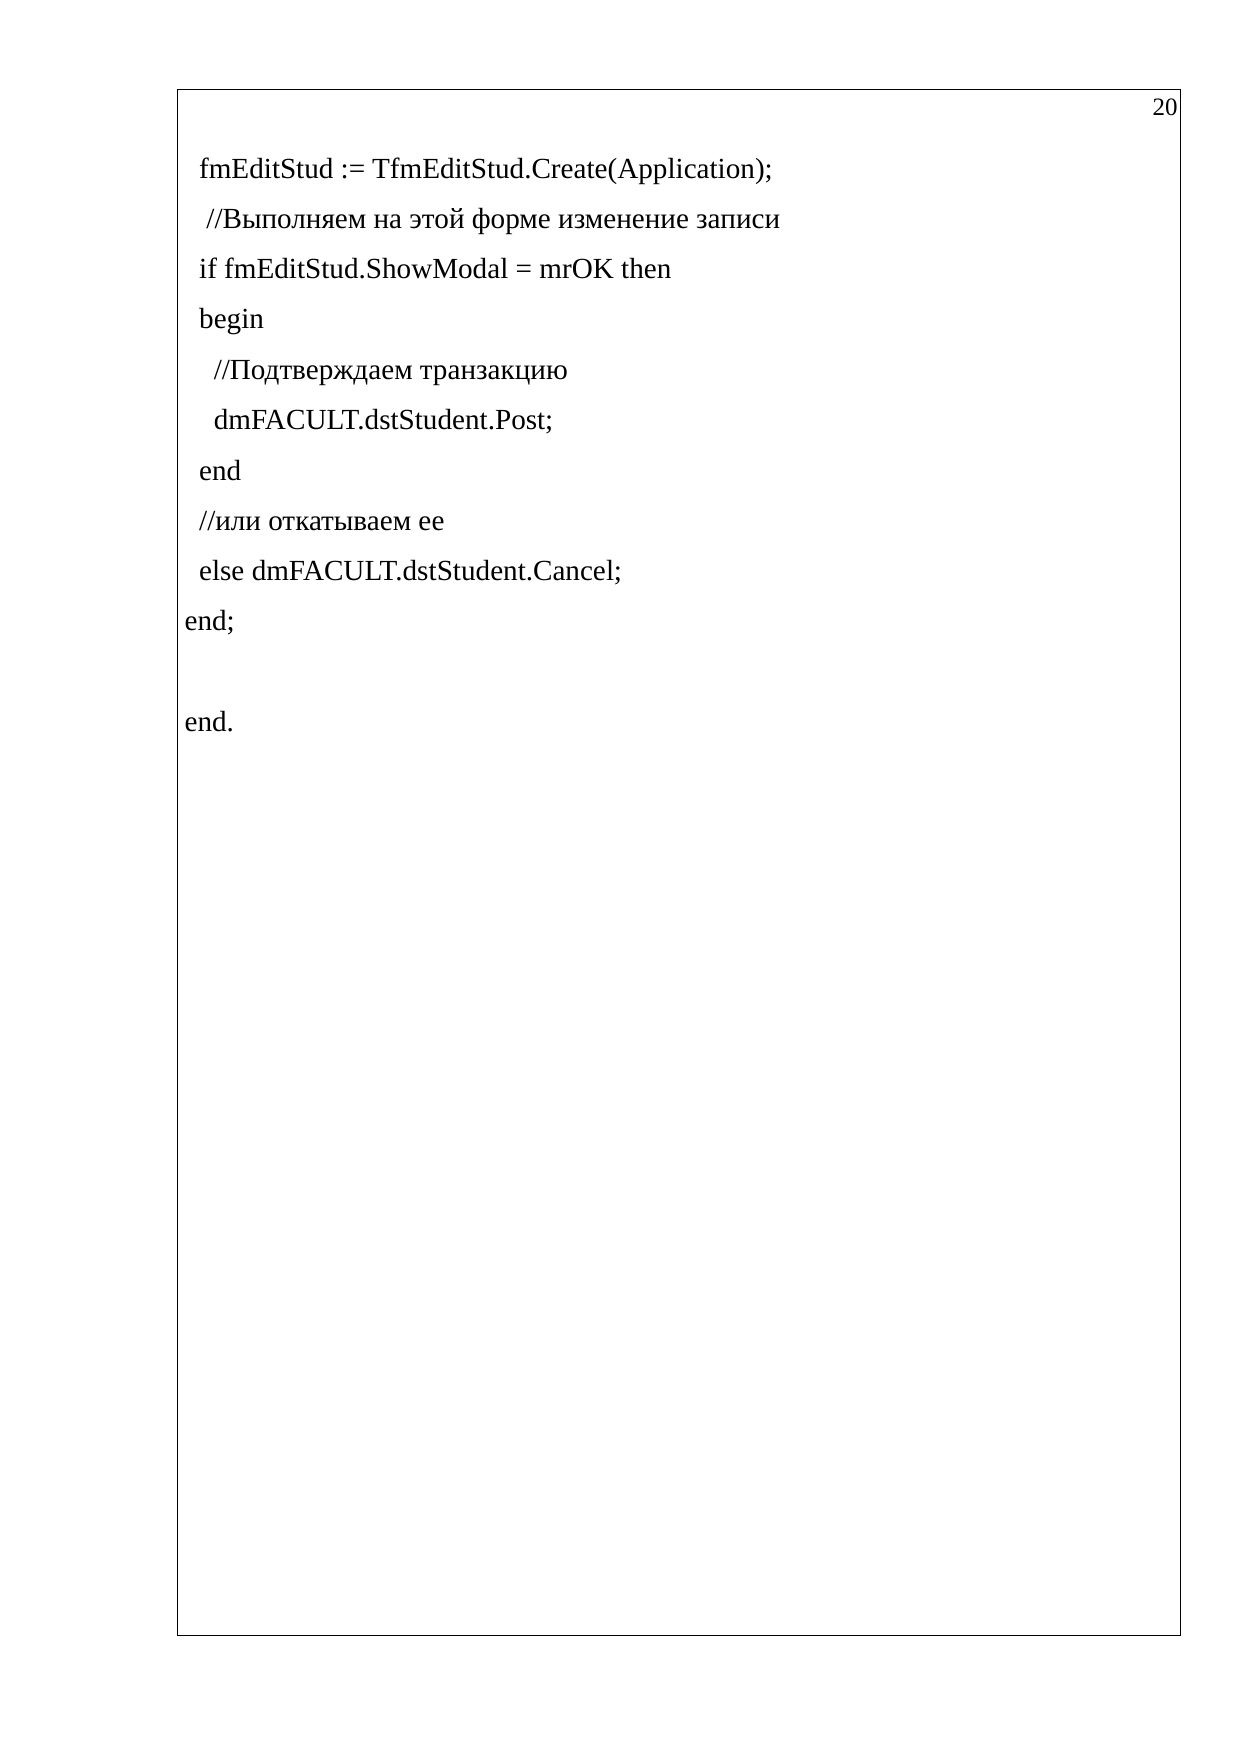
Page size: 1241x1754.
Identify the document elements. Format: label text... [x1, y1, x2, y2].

text //Выполняем на этой форме изменение записи [184, 201, 1174, 234]
text if fmEditStud.ShowModal = mrOK then [184, 251, 1174, 285]
text end [184, 453, 1174, 486]
text dmFACULT.dstStudent.Post; [184, 402, 1174, 436]
text else dmFACULT.dstStudent.Cancel; [184, 553, 1174, 587]
text end; [184, 603, 1174, 637]
text end. [184, 704, 1174, 738]
text fmEditStud := TfmEditStud.Create(Application); [184, 151, 1174, 184]
text begin [184, 302, 1174, 335]
text //Подтверждаем транзакцию [184, 352, 1174, 386]
text //или откатываем ее [184, 503, 1174, 536]
